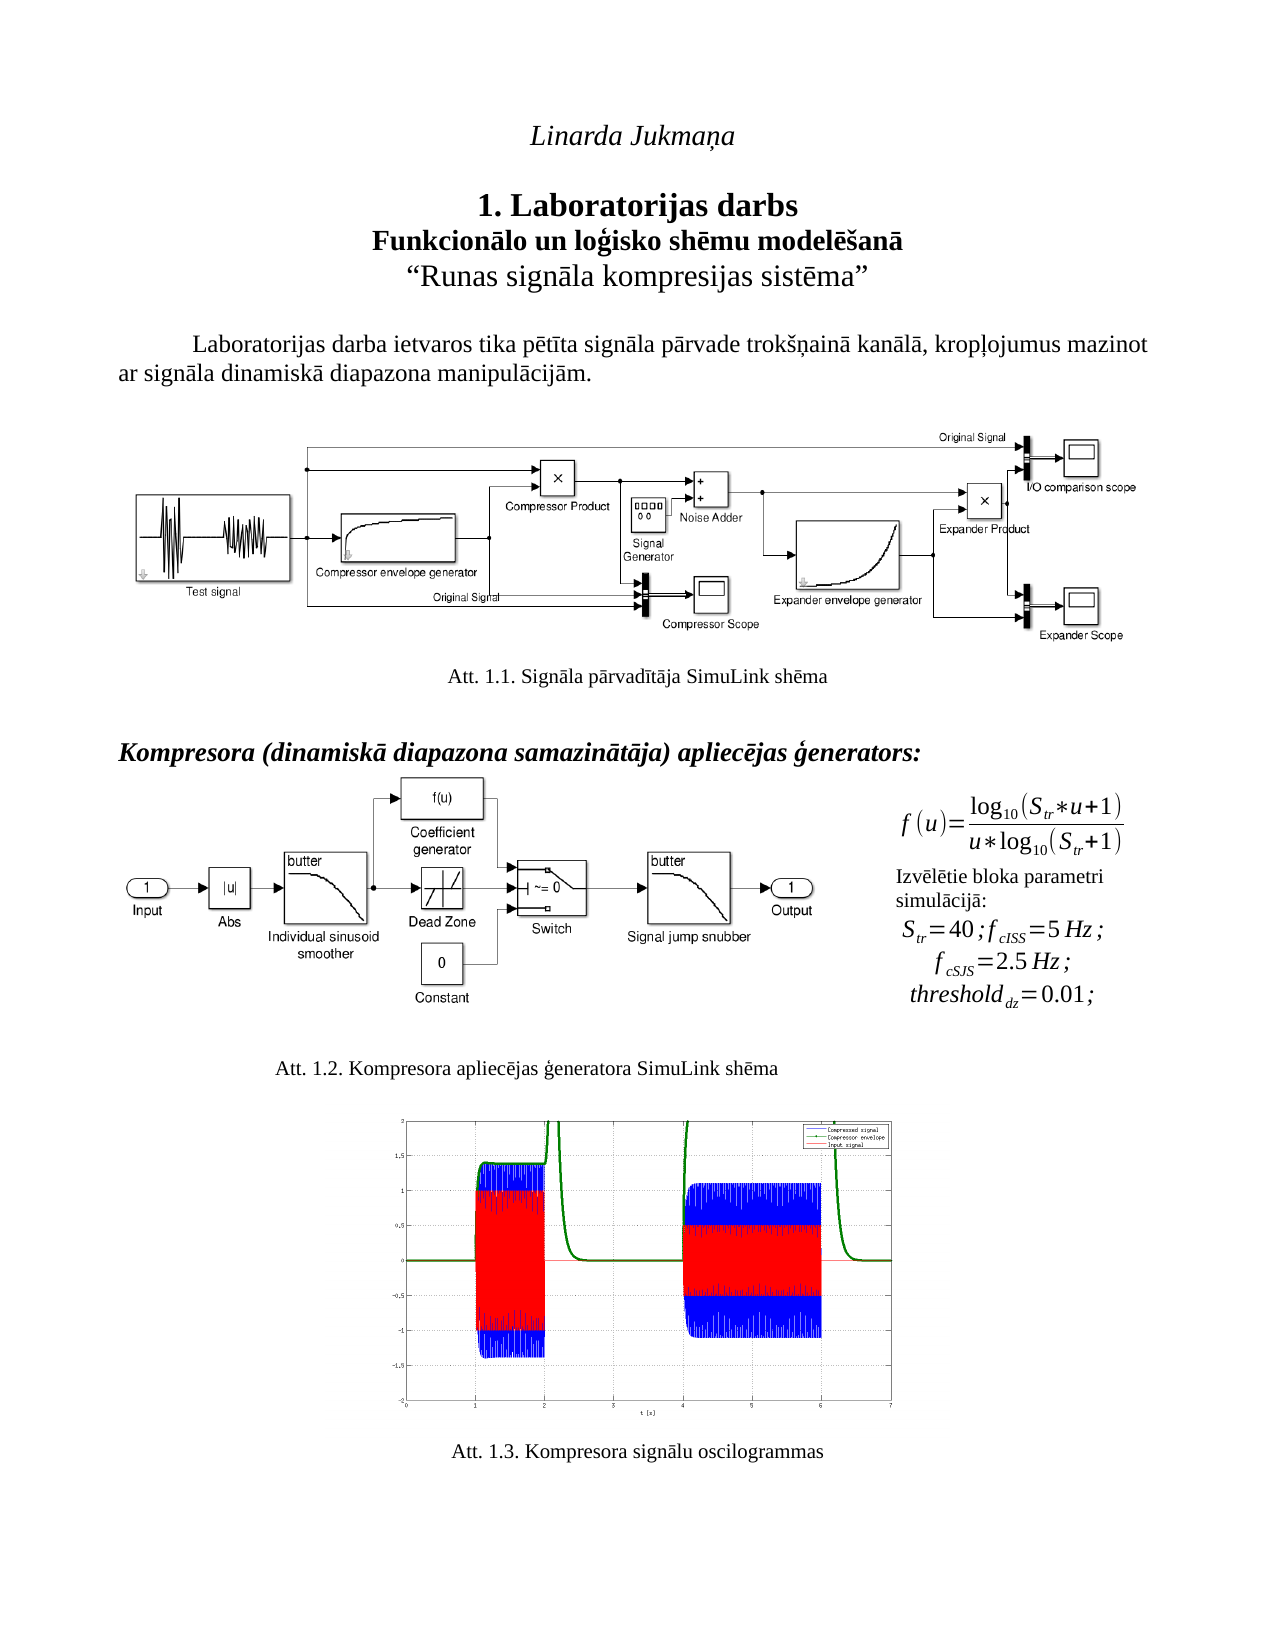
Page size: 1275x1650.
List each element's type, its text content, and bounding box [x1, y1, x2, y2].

picture [325, 1095, 950, 1438]
text Laboratorijas darba ietvaros tika pētīta signāla pārvade trokšņainā kanālā, kropļojumus mazinot ar signāla dinamiskā diapazona manipulācijām. [118, 329, 1157, 386]
picture [118, 767, 822, 1025]
text Linarda Jukmaņa [118, 118, 1157, 152]
text Att. 1.1. Signāla pārvadītāja SimuLink shēma [118, 664, 1157, 688]
text Att. 1.2. Kompresora apliecējas ģeneratora SimuLink shēma [0, 1056, 1157, 1080]
text Izvēlētie bloka parametri simulācijā: [822, 863, 1157, 912]
text Funkcionālo un loģisko shēmu modelēšanā [118, 223, 1157, 257]
text Kompresora (dinamiskā diapazona samazinātāja) apliecējas ģenerators: [118, 736, 1157, 767]
text 1. Laboratorijas darbs [118, 185, 1157, 223]
text “Runas signāla kompresijas sistēma” [118, 257, 1157, 293]
picture [118, 415, 1157, 664]
text Att. 1.3. Kompresora signālu oscilogrammas [118, 1439, 1157, 1463]
